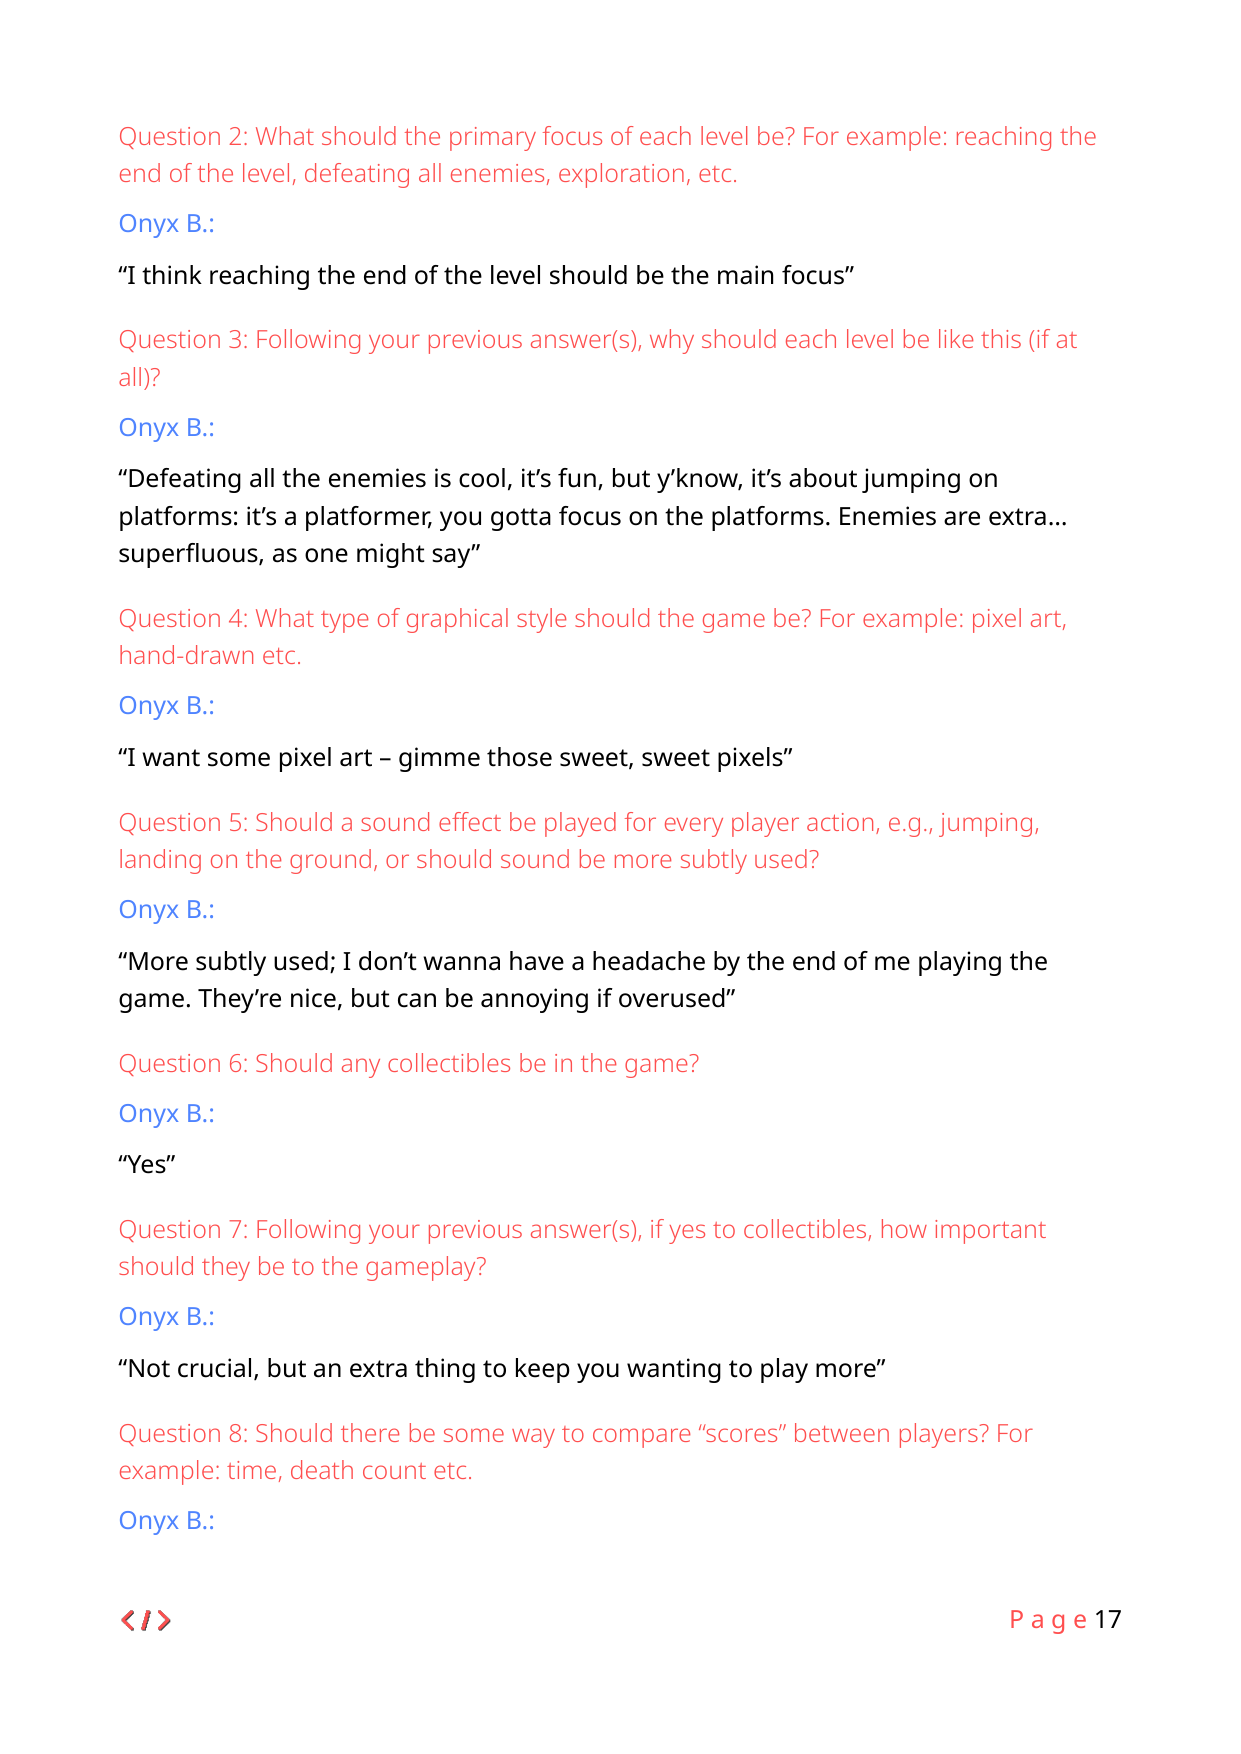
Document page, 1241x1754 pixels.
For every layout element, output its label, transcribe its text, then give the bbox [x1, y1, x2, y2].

text “I think reaching the end of the level should be the main focus” [118, 257, 1122, 291]
text Onyx B.: [118, 1095, 1122, 1129]
subtitle Question 8: Should there be some way to compare “scores” between players? For example: time, death count etc. [118, 1415, 1122, 1487]
picture [116, 1591, 175, 1649]
text “Not crucial, but an extra thing to keep you wanting to play more” [118, 1351, 1122, 1385]
text Onyx B.: [118, 891, 1122, 926]
subtitle Question 3: Following your previous answer(s), why should each level be like this (if at all)? [118, 322, 1122, 393]
text Onyx B.: [118, 409, 1122, 443]
subtitle Question 7: Following your previous answer(s), if yes to collectibles, how important should they be to the gameplay? [118, 1212, 1122, 1283]
subtitle Question 5: Should a sound effect be played for every player action, e.g., jumping, landing on the ground, or should sound be more subtly used? [118, 804, 1122, 876]
text Onyx B.: [118, 1503, 1122, 1537]
text Onyx B.: [118, 688, 1122, 722]
text “I want some pixel art – gimme those sweet, sweet pixels” [118, 740, 1122, 774]
subtitle Question 2: What should the primary focus of each level be? For example: reaching the end of the level, defeating all enemies, exploration, etc. [118, 118, 1122, 189]
text Onyx B.: [118, 205, 1122, 239]
text “Defeating all the enemies is cool, it’s fun, but y’know, it’s about jumping on platforms: it’s a platformer, you gotta focus on the platforms. Enemies are extra… superfluous, as one might say” [118, 461, 1122, 570]
subtitle Question 4: What type of graphical style should the game be? For example: pixel art, hand-drawn etc. [118, 600, 1122, 672]
text “More subtly used; I don’t wanna have a headache by the end of me playing the game. They’re nice, but can be annoying if overused” [118, 943, 1122, 1015]
text Onyx B.: [118, 1299, 1122, 1333]
text “Yes” [118, 1147, 1122, 1181]
subtitle Question 6: Should any collectibles be in the game? [118, 1045, 1122, 1079]
